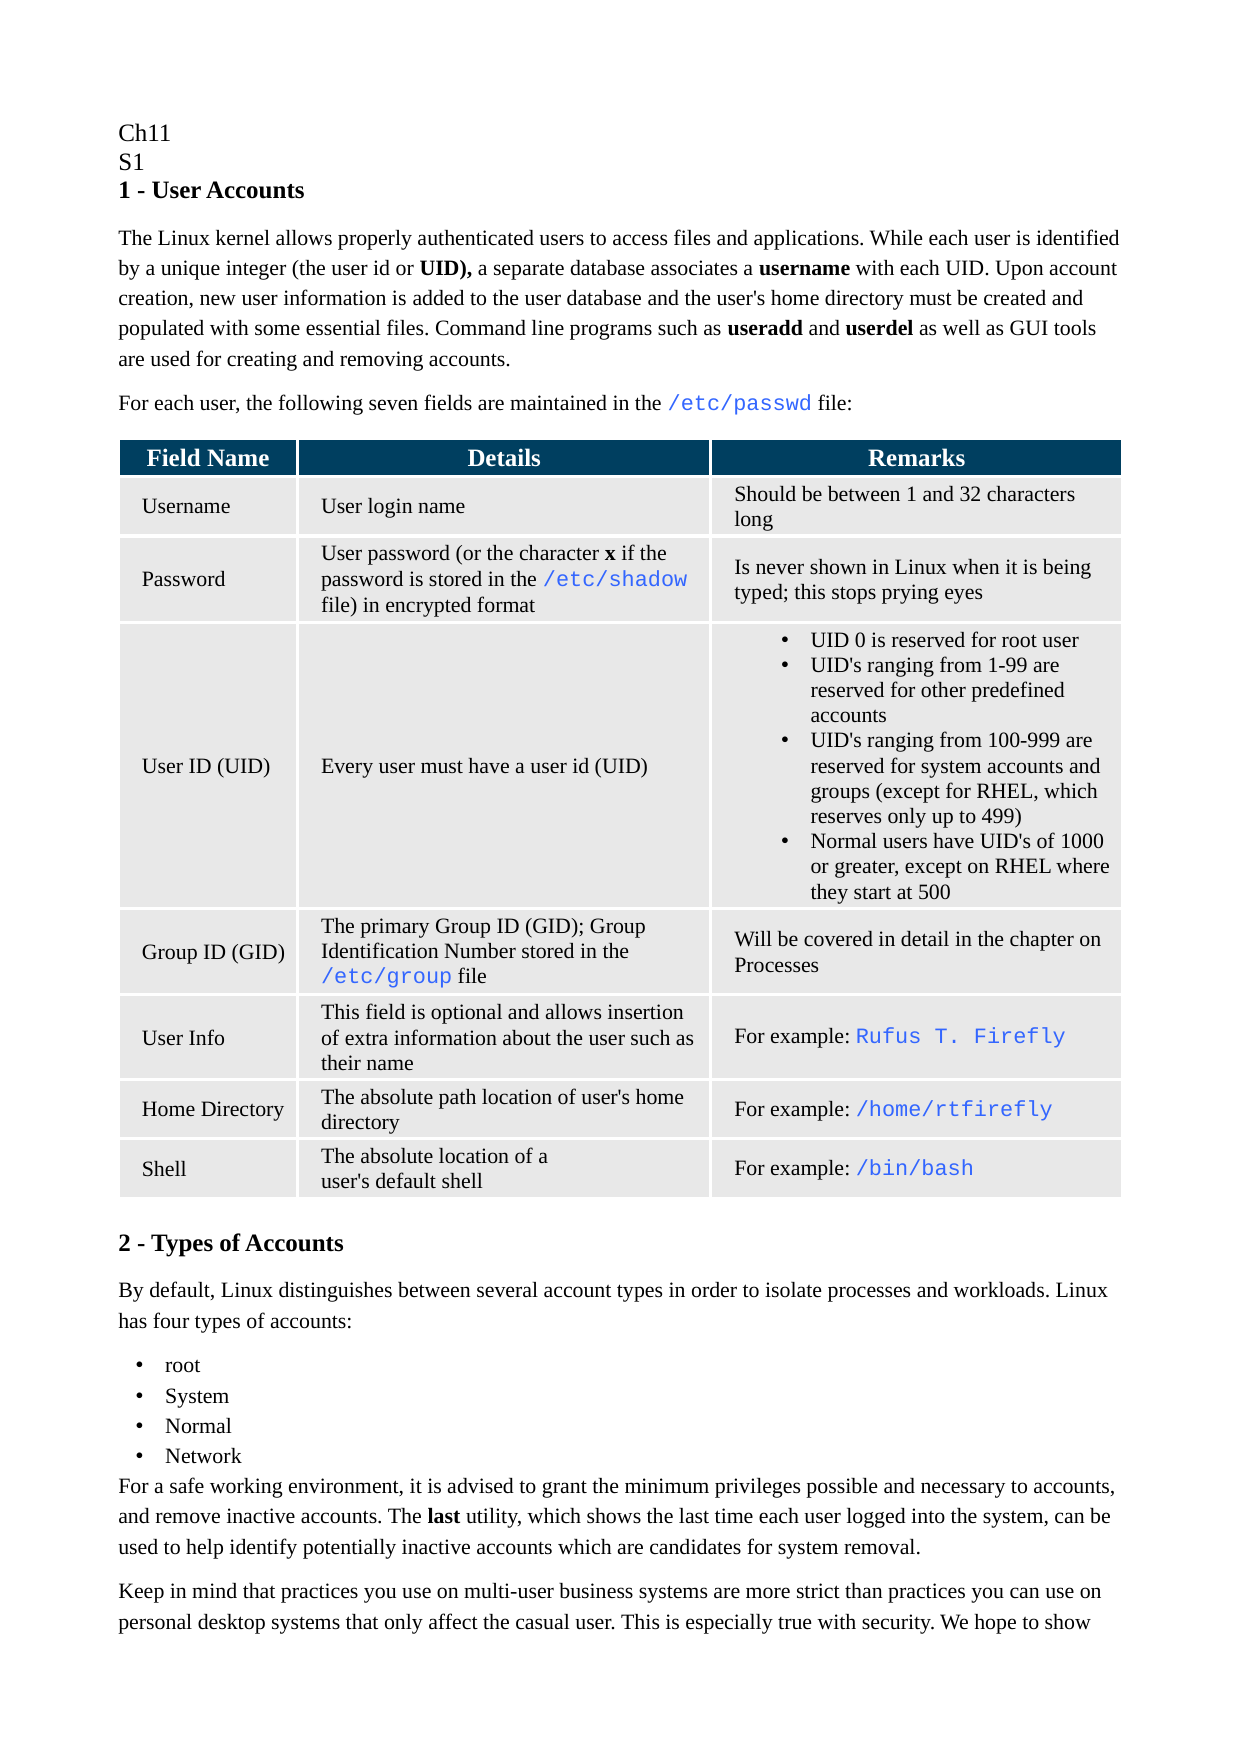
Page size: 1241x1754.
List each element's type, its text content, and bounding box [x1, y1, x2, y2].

text S1 [118, 147, 1122, 176]
table_header Details [299, 440, 709, 475]
table_cell Home Directory [120, 1081, 296, 1137]
table_cell This field is optional and allows insertion of extra information about the user such as their name [299, 996, 709, 1078]
table_cell For example: /home/rtfirefly [712, 1081, 1121, 1137]
text 1 - User Accounts [118, 176, 1122, 204]
text Ch11 [118, 118, 1122, 147]
table_cell Shell [120, 1140, 296, 1197]
table_cell Username [120, 478, 296, 534]
table_cell Every user must have a user id (UID) [299, 624, 709, 907]
list Normal [165, 1413, 1122, 1438]
table_cell The absolute location of a user's default shell [299, 1140, 709, 1197]
text 2 - Types of Accounts [118, 1228, 1122, 1257]
text For each user, the following seven fields are maintained in the /etc/passwd file: [118, 390, 1122, 417]
table_cell User ID (UID) [120, 624, 296, 907]
list Network [165, 1443, 1122, 1468]
table_cell Will be covered in detail in the chapter on Processes [712, 910, 1121, 993]
table_header Remarks [712, 440, 1121, 475]
table_cell Password [120, 538, 296, 621]
table_cell UID 0 is reserved for root user UID's ranging from 1-99 are reserved for other predefined accounts UID's ranging from 100-999 are reserved for system accounts and groups (except for RHEL, which reserves only up to 499) Normal users have UID's of 1000 or greater, except on RHEL where they start at 500 [712, 624, 1121, 907]
text Keep in mind that practices you use on multi-user business systems are more strict than practices you can use on personal desktop systems that only affect the casual user. This is especially true with security. We hope to show [118, 1578, 1122, 1634]
text For a safe working environment, it is advised to grant the minimum privileges possible and necessary to accounts, and remove inactive accounts. The last utility, which shows the last time each user logged into the system, can be used to help identify potentially inactive accounts which are candidates for system removal. [118, 1473, 1122, 1559]
table_cell For example: Rufus T. Firefly [712, 996, 1121, 1078]
text The Linux kernel allows properly authenticated users to access files and applications. While each user is identified by a unique integer (the user id or UID), a separate database associates a username with each UID. Upon account creation, new user information is added to the user database and the user's home directory must be created and populated with some essential files. Command line programs such as useradd and userdel as well as GUI tools are used for creating and removing accounts. [118, 225, 1122, 371]
table_cell The absolute path location of user's home directory [299, 1081, 709, 1137]
table_cell User login name [299, 478, 709, 534]
list System [165, 1383, 1122, 1408]
table_cell For example: /bin/bash [712, 1140, 1121, 1197]
list root [165, 1352, 1122, 1378]
table_cell Should be between 1 and 32 characters long [712, 478, 1121, 534]
table_cell Is never shown in Linux when it is being typed; this stops prying eyes [712, 538, 1121, 621]
text By default, Linux distinguishes between several account types in order to isolate processes and workloads. Linux has four types of accounts: [118, 1277, 1122, 1333]
table_cell User Info [120, 996, 296, 1078]
table_cell The primary Group ID (GID); Group Identification Number stored in the /etc/group file [299, 910, 709, 993]
table_header Field Name [120, 440, 296, 475]
table_cell User password (or the character x if the password is stored in the /etc/shadow file) in encrypted format [299, 538, 709, 621]
table_cell Group ID (GID) [120, 910, 296, 993]
